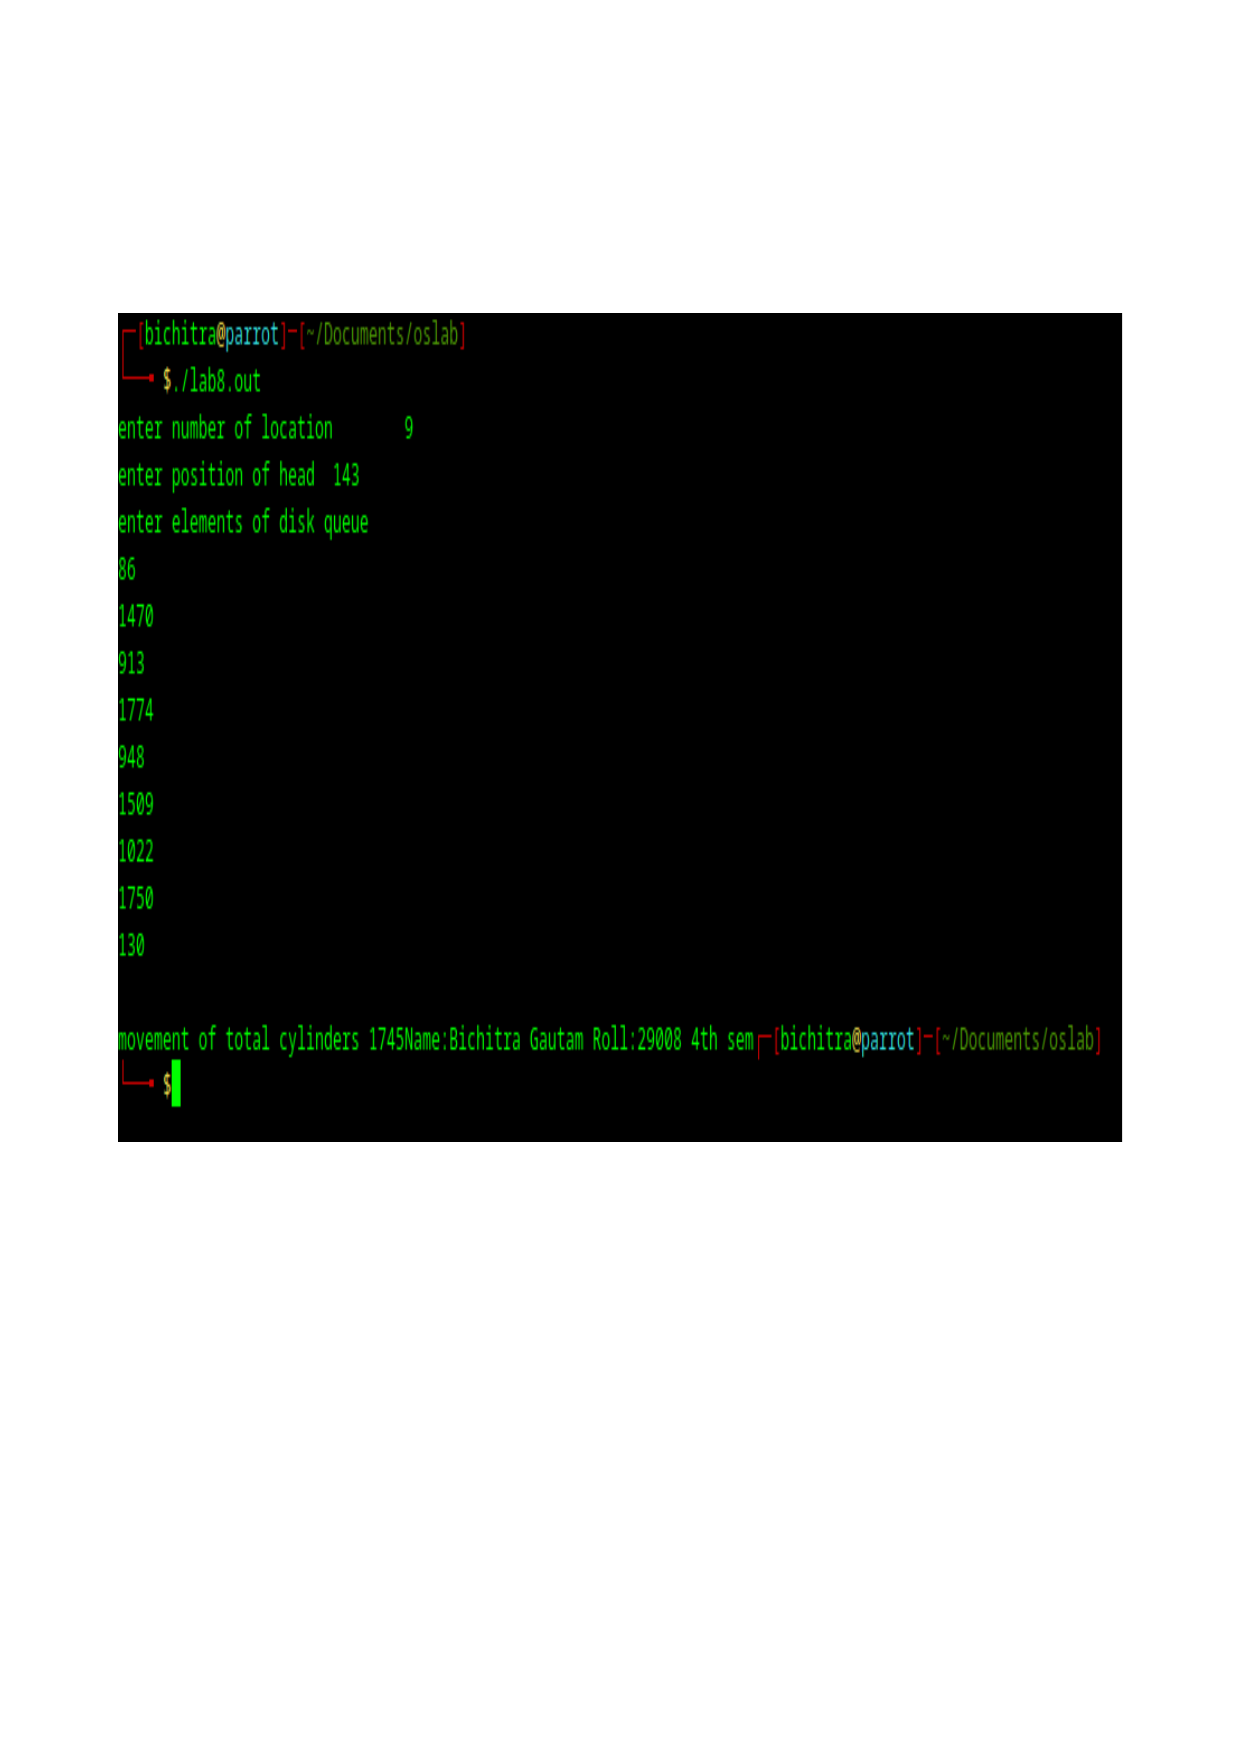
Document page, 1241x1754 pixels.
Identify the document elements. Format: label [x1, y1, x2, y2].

picture [118, 313, 1123, 1142]
